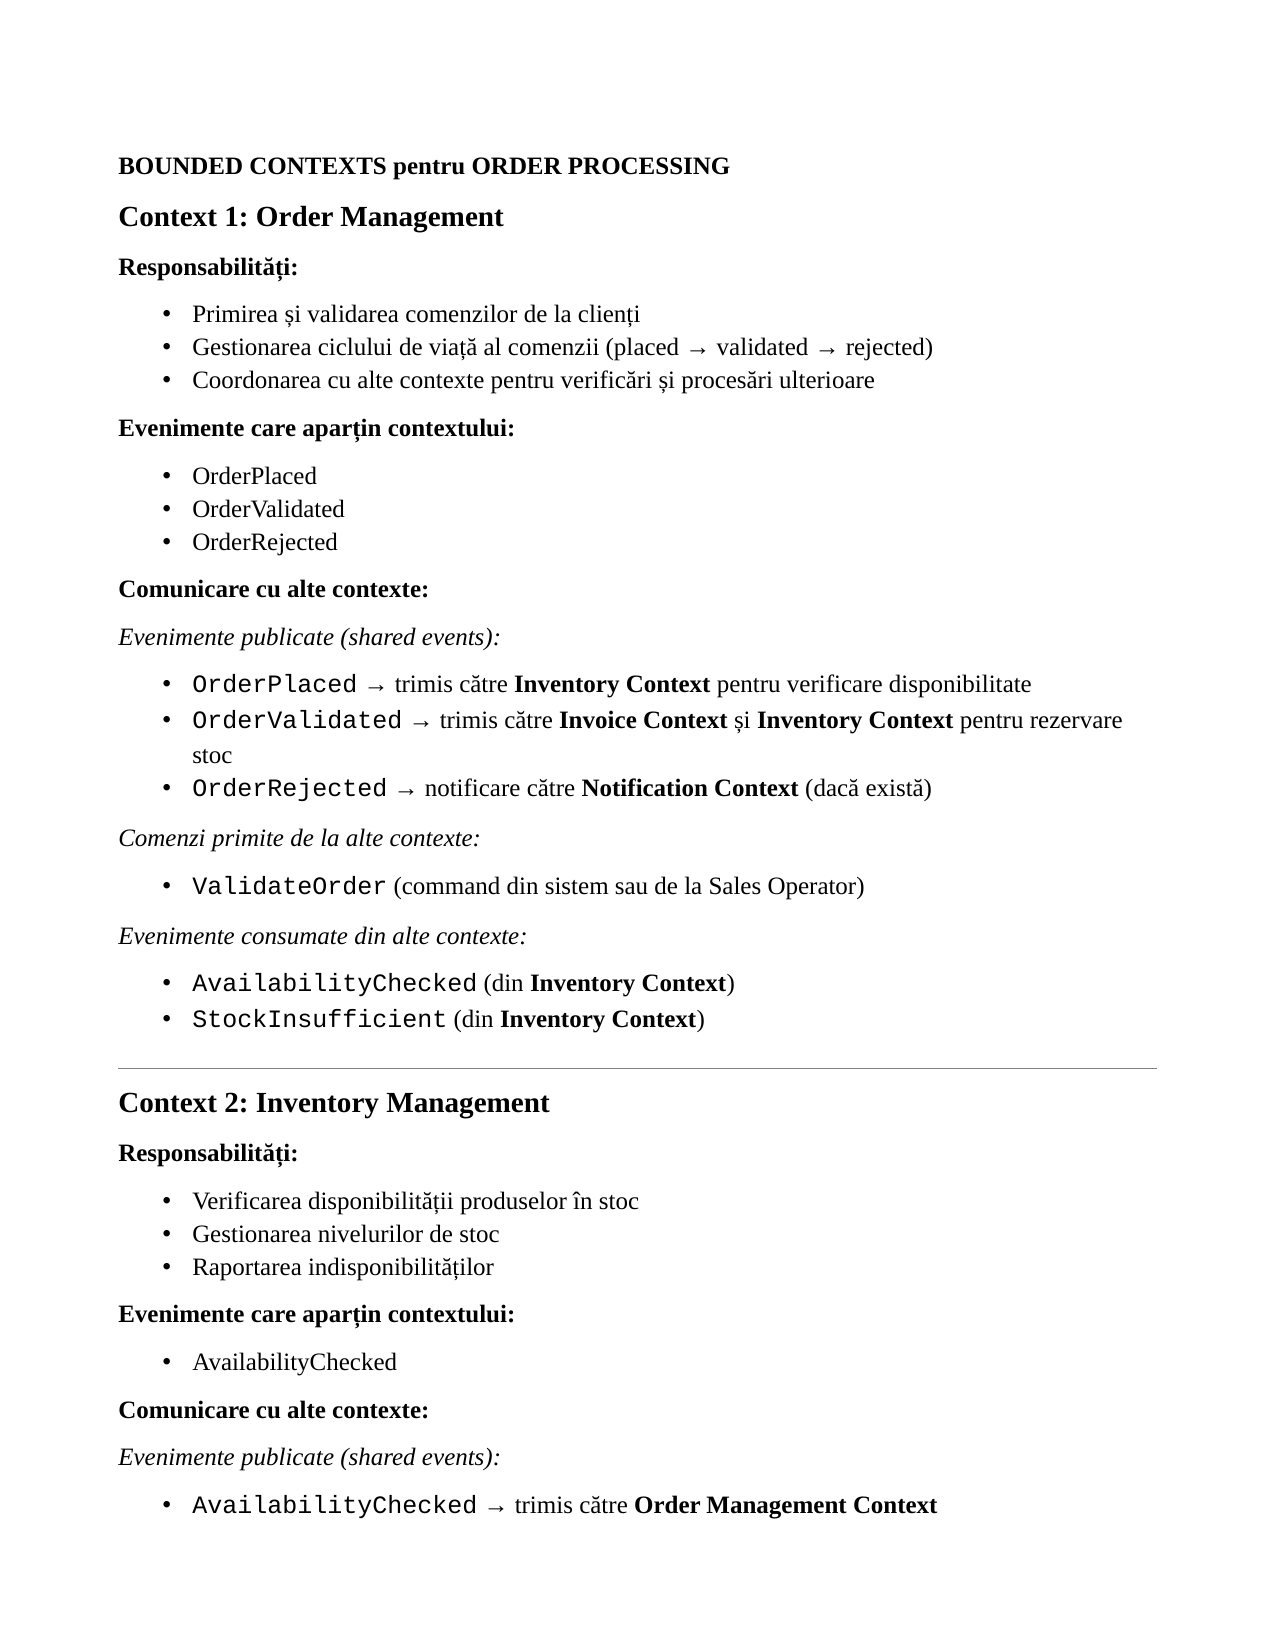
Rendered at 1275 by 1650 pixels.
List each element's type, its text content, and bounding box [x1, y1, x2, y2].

list Gestionarea ciclului de viață al comenzii (placed → validated → rejected) [162, 332, 1157, 361]
list OrderValidated → trimis către Invoice Context și Inventory Context pentru rezervare stoc [162, 705, 1157, 769]
list AvailabilityChecked (din Inventory Context) [162, 968, 1157, 999]
list OrderValidated [162, 494, 1157, 522]
list AvailabilityChecked → trimis către Order Management Context [162, 1490, 1157, 1521]
list StockInsufficient (din Inventory Context) [162, 1004, 1157, 1034]
list Raportarea indisponibilităților [162, 1252, 1157, 1281]
list OrderPlaced → trimis către Inventory Context pentru verificare disponibilitate [162, 669, 1157, 700]
list ValidateOrder (command din sistem sau de la Sales Operator) [162, 871, 1157, 902]
text Evenimente care aparțin contextului: [118, 1299, 1157, 1328]
list Coordonarea cu alte contexte pentru verificări și procesări ulterioare [162, 366, 1157, 394]
subtitle Context 2: Inventory Management [118, 1085, 1157, 1119]
list OrderRejected [162, 527, 1157, 556]
text Comunicare cu alte contexte: [118, 574, 1157, 603]
list Verificarea disponibilității produselor în stoc [162, 1186, 1157, 1215]
text BOUNDED CONTEXTS pentru ORDER PROCESSING [118, 118, 1157, 180]
text Evenimente care aparțin contextului: [118, 413, 1157, 442]
text Comenzi primite de la alte contexte: [118, 823, 1157, 852]
list AvailabilityChecked [162, 1347, 1157, 1376]
list Gestionarea nivelurilor de stoc [162, 1219, 1157, 1248]
list OrderPlaced [162, 461, 1157, 489]
text Comunicare cu alte contexte: [118, 1395, 1157, 1423]
text Evenimente consumate din alte contexte: [118, 921, 1157, 949]
text Responsabilități: [118, 1138, 1157, 1167]
text Evenimente publicate (shared events): [118, 1442, 1157, 1471]
subtitle Context 1: Order Management [118, 199, 1157, 232]
text Evenimente publicate (shared events): [118, 622, 1157, 651]
text Responsabilități: [118, 252, 1157, 281]
list Primirea și validarea comenzilor de la clienți [162, 299, 1157, 328]
list OrderRejected → notificare către Notification Context (dacă există) [162, 773, 1157, 804]
